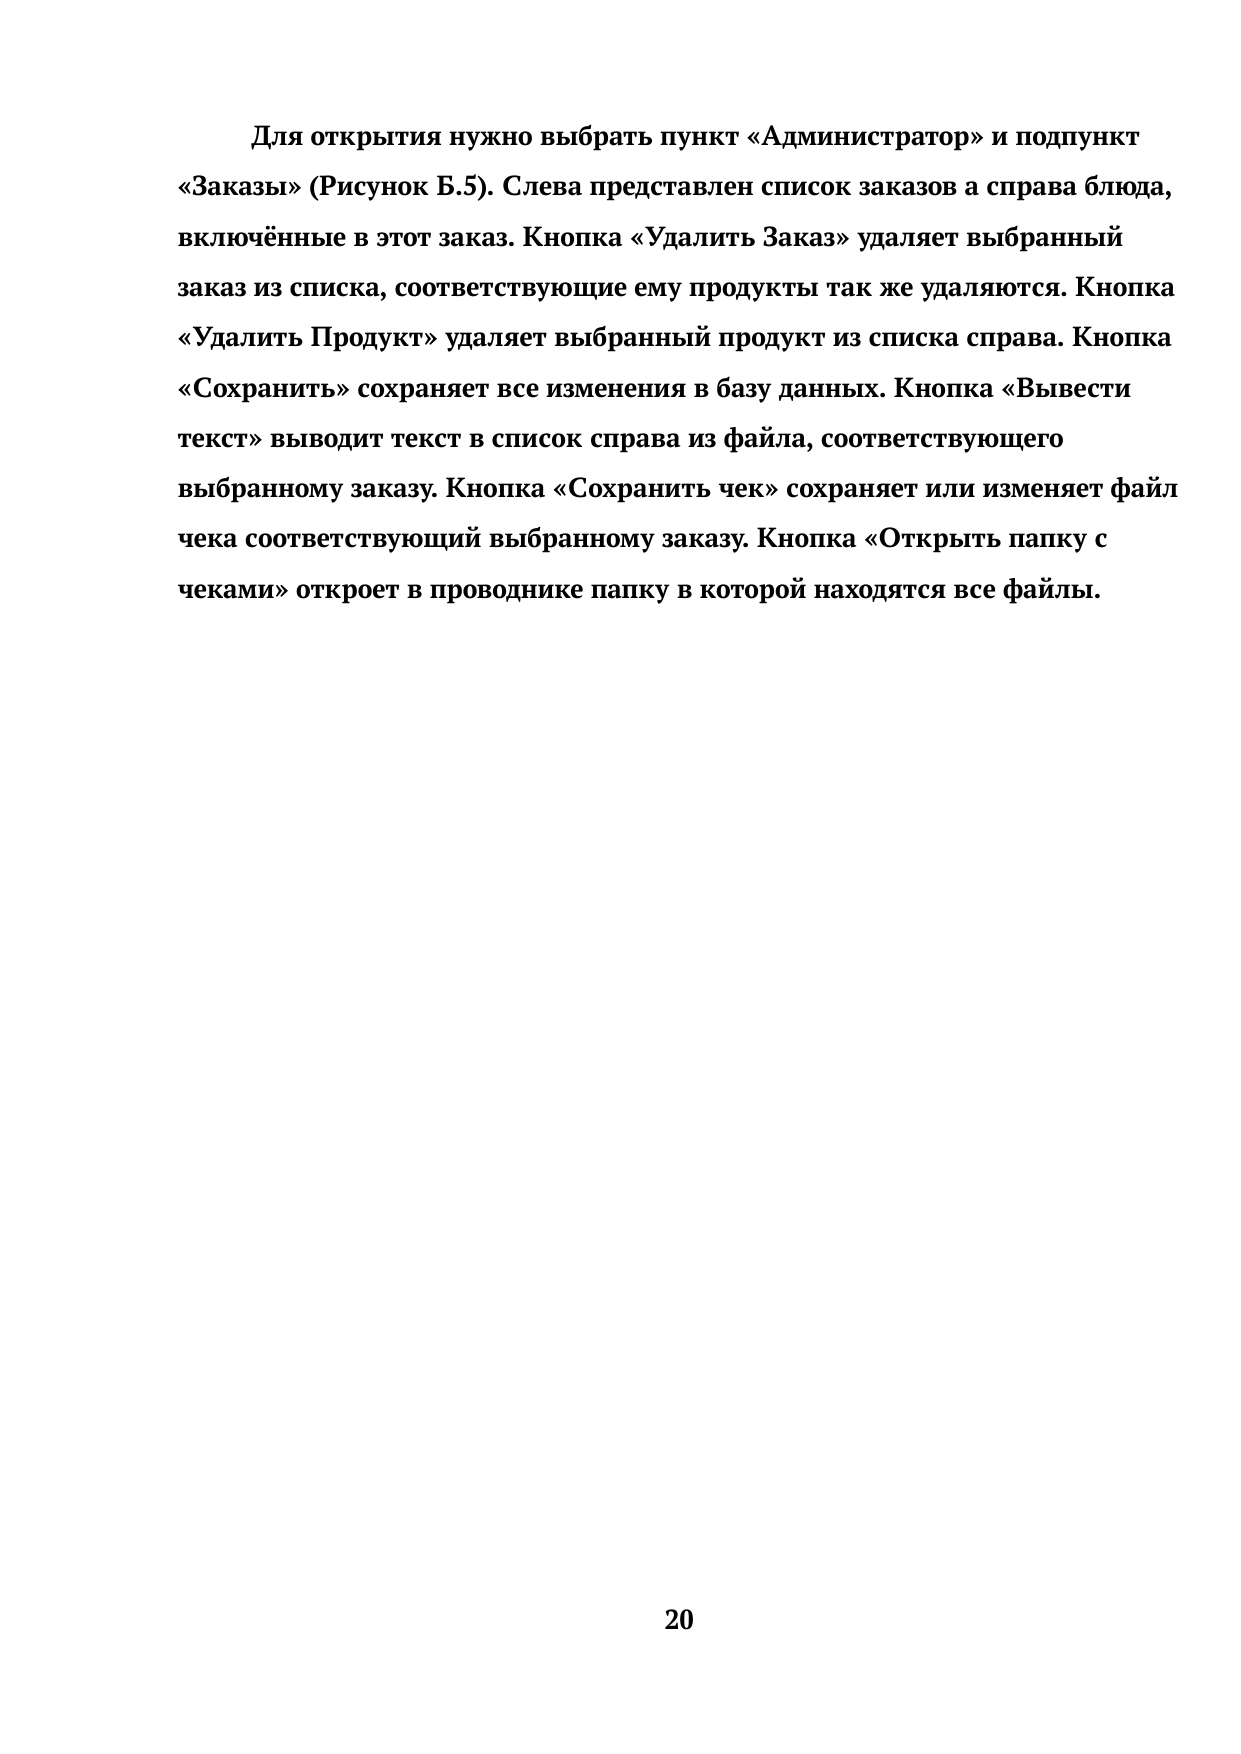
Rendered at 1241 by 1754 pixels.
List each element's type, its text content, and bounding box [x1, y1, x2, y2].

text Для открытия нужно выбрать пункт «Администратор» и подпункт «Заказы» (Рисунок Б.5). Слева представлен список заказов а справа блюда, включённые в этот заказ. Кнопка «Удалить Заказ» удаляет выбранный заказ из списка, соответствующие ему продукты так же удаляются. Кнопка «Удалить Продукт» удаляет выбранный продукт из списка справа. Кнопка «Сохранить» сохраняет все изменения в базу данных. Кнопка «Вывести текст» выводит текст в список справа из файла, соответствующего выбранному заказу. Кнопка «Сохранить чек» сохраняет или изменяет файл чека соответствующий выбранному заказу. Кнопка «Открыть папку с чеками» откроет в проводнике папку в которой находятся все файлы. [177, 118, 1181, 604]
